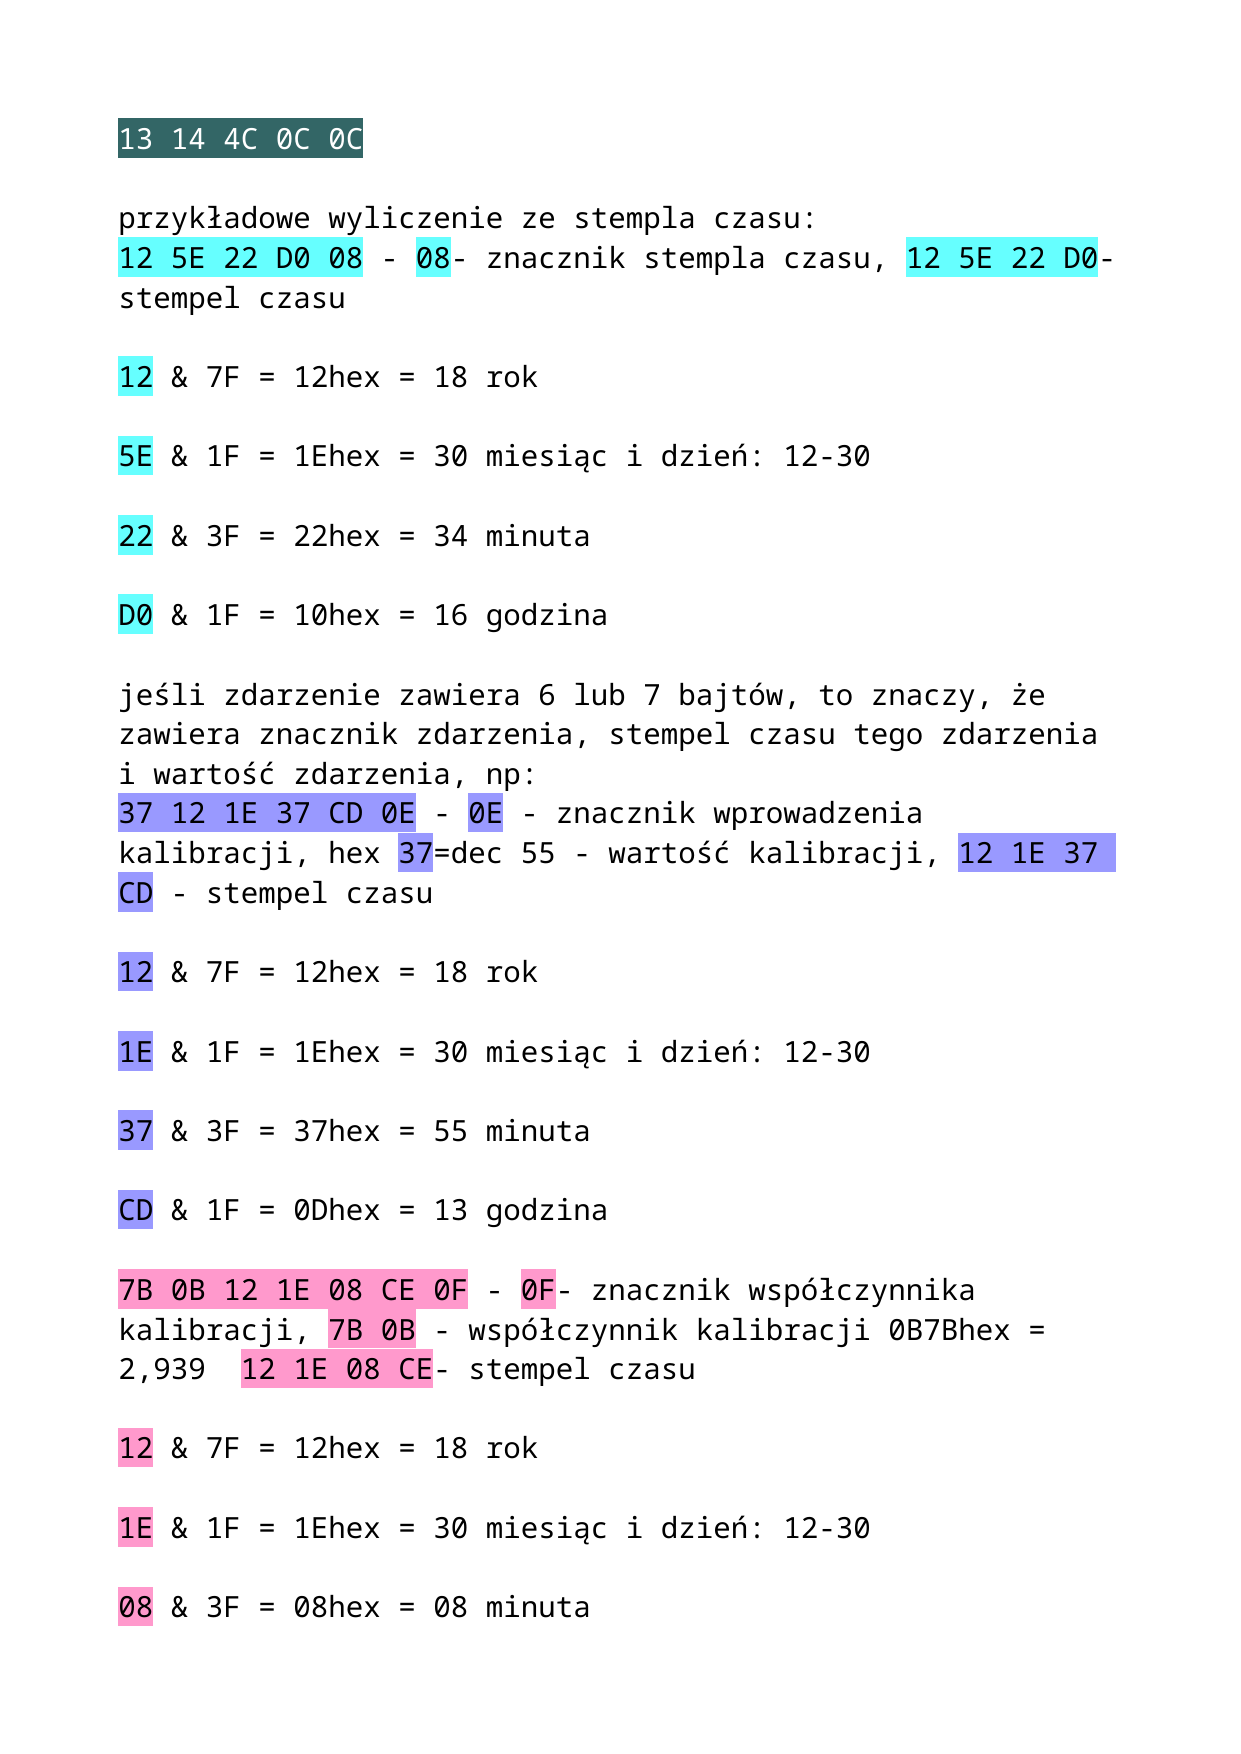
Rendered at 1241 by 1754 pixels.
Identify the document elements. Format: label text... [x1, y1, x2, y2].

text 08 & 3F = 08hex = 08 minuta [118, 1547, 1122, 1626]
text D0 & 1F = 10hex = 16 godzina [118, 555, 1122, 634]
text 12 & 7F = 12hex = 18 rok [118, 912, 1122, 991]
text przykładowe wyliczenie ze stempla czasu: [118, 197, 1122, 237]
text 1E & 1F = 1Ehex = 30 miesiąc i dzień: 12-30 [118, 991, 1122, 1071]
text 37 & 3F = 37hex = 55 minuta [118, 1071, 1122, 1150]
text 37 12 1E 37 CD 0E - 0E - znacznik wprowadzenia kalibracji, hex 37=dec 55 - wartość kalibracji, 12 1E 37 CD - stempel czasu [118, 793, 1122, 912]
text CD & 1F = 0Dhex = 13 godzina [118, 1150, 1122, 1229]
text 12 & 7F = 12hex = 18 rok [118, 317, 1122, 396]
text 12 5E 22 D0 08 - 08- znacznik stempla czasu, 12 5E 22 D0- stempel czasu [118, 237, 1122, 317]
text 12 & 7F = 12hex = 18 rok [118, 1388, 1122, 1467]
text jeśli zdarzenie zawiera 6 lub 7 bajtów, to znaczy, że zawiera znacznik zdarzenia, stempel czasu tego zdarzenia i wartość zdarzenia, np: [118, 674, 1122, 793]
text 7B 0B 12 1E 08 CE 0F - 0F- znacznik współczynnika kalibracji, 7B 0B - współczynnik kalibracji 0B7Bhex = 2,939 12 1E 08 CE- stempel czasu [118, 1269, 1122, 1388]
text 5E & 1F = 1Ehex = 30 miesiąc i dzień: 12-30 [118, 396, 1122, 475]
text 22 & 3F = 22hex = 34 minuta [118, 475, 1122, 555]
text 13 14 4C 0C 0C [118, 118, 1122, 158]
text 1E & 1F = 1Ehex = 30 miesiąc i dzień: 12-30 [118, 1467, 1122, 1547]
